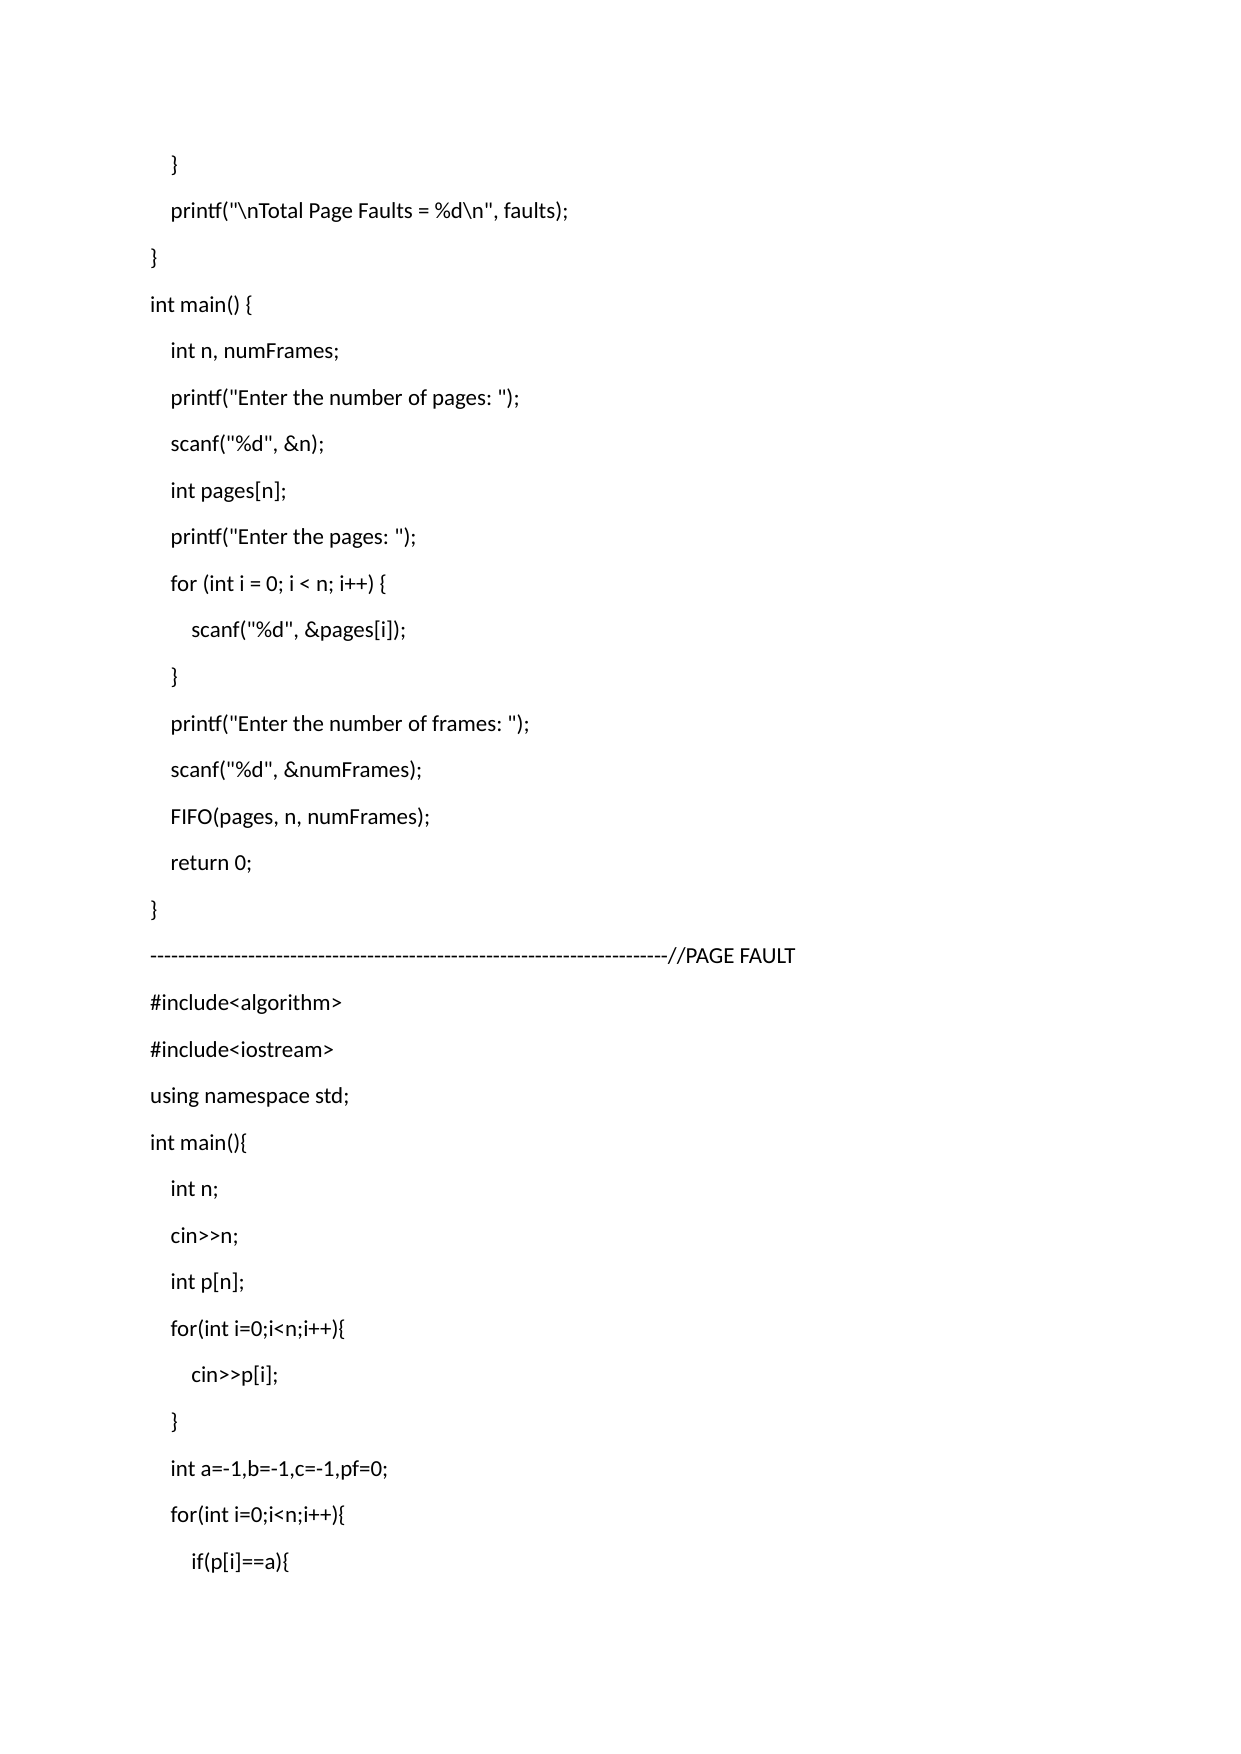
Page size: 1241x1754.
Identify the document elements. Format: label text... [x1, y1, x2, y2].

text for(int i=0;i<n;i++){ [150, 1314, 1090, 1342]
text int p[n]; [150, 1267, 1090, 1296]
text } [150, 243, 1090, 271]
text int n, numFrames; [150, 336, 1090, 364]
text int pages[n]; [150, 476, 1090, 504]
text printf("Enter the number of pages: "); [150, 383, 1090, 411]
text if(p[i]==a){ [150, 1547, 1090, 1575]
text for (int i = 0; i < n; i++) { [150, 569, 1090, 597]
text } [150, 150, 1090, 178]
text return 0; [150, 848, 1090, 876]
text int main(){ [150, 1128, 1090, 1156]
text } [150, 662, 1090, 690]
text scanf("%d", &pages[i]); [150, 616, 1090, 644]
text } [150, 895, 1090, 923]
text --------------------------------------------------------------------------//PAGE FAULT [150, 942, 1090, 969]
text cin>>n; [150, 1221, 1090, 1249]
text for(int i=0;i<n;i++){ [150, 1500, 1090, 1528]
text int a=-1,b=-1,c=-1,pf=0; [150, 1454, 1090, 1482]
text scanf("%d", &n); [150, 429, 1090, 457]
text using namespace std; [150, 1081, 1090, 1109]
text printf("Enter the number of frames: "); [150, 709, 1090, 737]
text } [150, 1407, 1090, 1435]
text #include<algorithm> [150, 988, 1090, 1016]
text FIFO(pages, n, numFrames); [150, 802, 1090, 830]
text scanf("%d", &numFrames); [150, 755, 1090, 783]
text int n; [150, 1174, 1090, 1202]
text printf("Enter the pages: "); [150, 522, 1090, 551]
text printf("\nTotal Page Faults = %d\n", faults); [150, 197, 1090, 224]
text #include<iostream> [150, 1035, 1090, 1063]
text cin>>p[i]; [150, 1361, 1090, 1389]
text int main() { [150, 290, 1090, 318]
